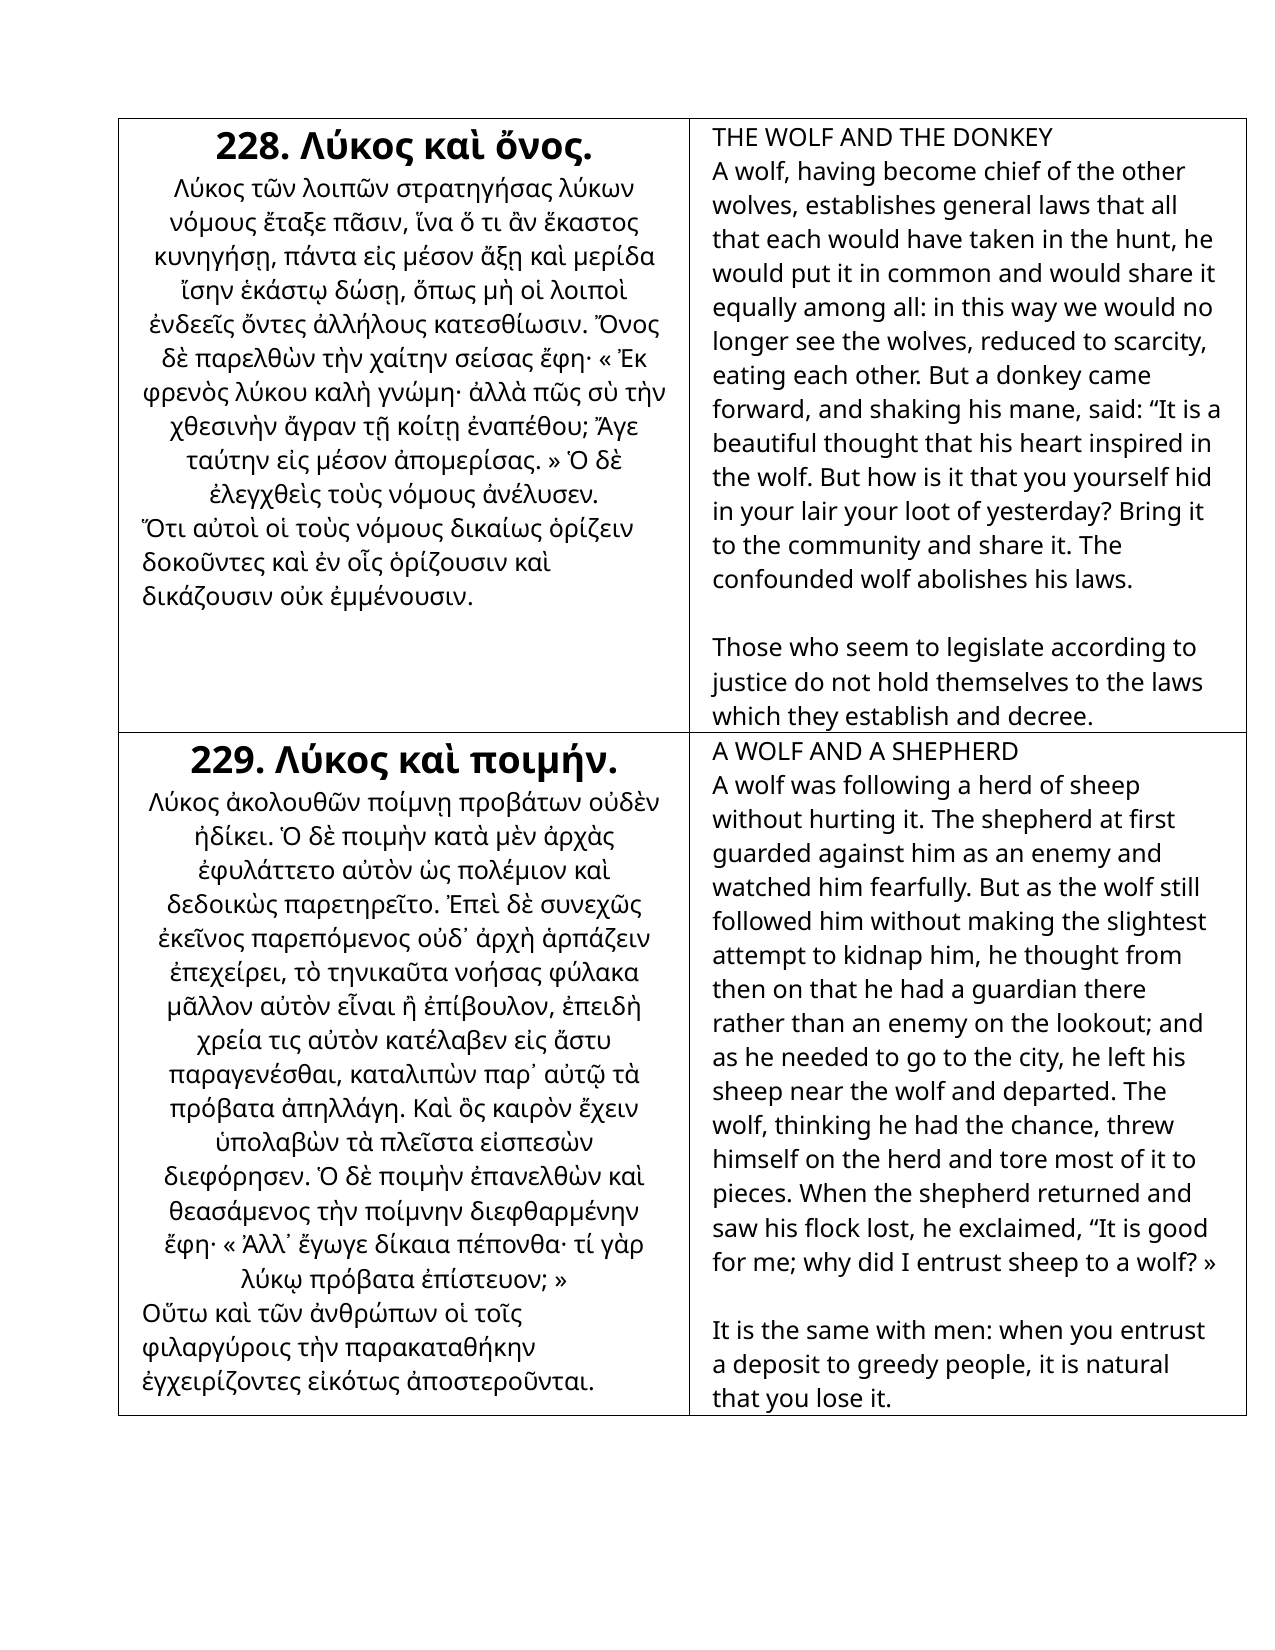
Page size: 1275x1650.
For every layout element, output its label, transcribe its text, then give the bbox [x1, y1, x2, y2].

table_cell 229. Λύκος καὶ ποιμήν. Λύκος ἀκολουθῶν ποίμνῃ προβάτων οὐδὲν ἠδίκει. Ὁ δὲ ποιμὴν κατὰ μὲν ἀρχὰς ἐφυλάττετο αὐτὸν ὡς πολέμιον καὶ δεδοικὼς παρετηρεῖτο. Ἐπεὶ δὲ συνεχῶς ἐκεῖνος παρεπόμενος οὐδ᾿ ἀρχὴ ἁρπάζειν ἐπεχείρει, τὸ τηνικαῦτα νοήσας φύλακα μᾶλλον αὐτὸν εἶναι ἢ ἐπίβουλον, ἐπειδὴ χρεία τις αὐτὸν κατέλαβεν εἰς ἄστυ παραγενέσθαι, καταλιπὼν παρ᾿ αὐτῷ τὰ πρόβατα ἀπηλλάγη. Καὶ ὃς καιρὸν ἔχειν ὑπολαβὼν τὰ πλεῖστα εἰσπεσὼν διεφόρησεν. Ὁ δὲ ποιμὴν ἐπανελθὼν καὶ θεασάμενος τὴν ποίμνην διεφθαρμένην ἔφη· « Ἀλλ᾿ ἔγωγε δίκαια πέπονθα· τί γὰρ λύκῳ πρόβατα ἐπίστευον; » Οὕτω καὶ τῶν ἀνθρώπων οἱ τοῖς φιλαργύροις τὴν παρακαταθήκην ἐγχειρίζοντες εἰκότως ἀποστεροῦνται. [119, 733, 689, 1414]
table_cell A WOLF AND A SHEPHERD A wolf was following a herd of sheep without hurting it. The shepherd at first guarded against him as an enemy and watched him fearfully. But as the wolf still followed him without making the slightest attempt to kidnap him, he thought from then on that he had a guardian there rather than an enemy on the lookout; and as he needed to go to the city, he left his sheep near the wolf and departed. The wolf, thinking he had the chance, threw himself on the herd and tore most of it to pieces. When the shepherd returned and saw his flock lost, he exclaimed, “It is good for me; why did I entrust sheep to a wolf? » It is the same with men: when you entrust a deposit to greedy people, it is natural that you lose it. [690, 733, 1246, 1414]
table_cell 228. Λύκος καὶ ὄνος. Λύκος τῶν λοιπῶν στρατηγήσας λύκων νόμους ἔταξε πᾶσιν, ἵνα ὅ τι ἂν ἕκαστος κυνηγήσῃ, πάντα εἰς μέσον ἄξῃ καὶ μερίδα ἴσην ἑκάστῳ δώσῃ, ὅπως μὴ οἱ λοιποὶ ἐνδεεῖς ὄντες ἀλλήλους κατεσθίωσιν. Ὄνος δὲ παρελθὼν τὴν χαίτην σείσας ἔφη· « Ἐκ φρενὸς λύκου καλὴ γνώμη· ἀλλὰ πῶς σὺ τὴν χθεσινὴν ἄγραν τῇ κοίτῃ ἐναπέθου; Ἄγε ταύτην εἰς μέσον ἀπομερίσας. » Ὁ δὲ ἐλεγχθεὶς τοὺς νόμους ἀνέλυσεν. Ὅτι αὐτοὶ οἱ τοὺς νόμους δικαίως ὁρίζειν δοκοῦντες καὶ ἐν οἷς ὁρίζουσιν καὶ δικάζουσιν οὐκ ἐμμένουσιν. [119, 119, 689, 732]
table_cell THE WOLF AND THE DONKEY A wolf, having become chief of the other wolves, establishes general laws that all that each would have taken in the hunt, he would put it in common and would share it equally among all: in this way we would no longer see the wolves, reduced to scarcity, eating each other. But a donkey came forward, and shaking his mane, said: “It is a beautiful thought that his heart inspired in the wolf. But how is it that you yourself hid in your lair your loot of yesterday? Bring it to the community and share it. The confounded wolf abolishes his laws. Those who seem to legislate according to justice do not hold themselves to the laws which they establish and decree. [690, 119, 1246, 732]
